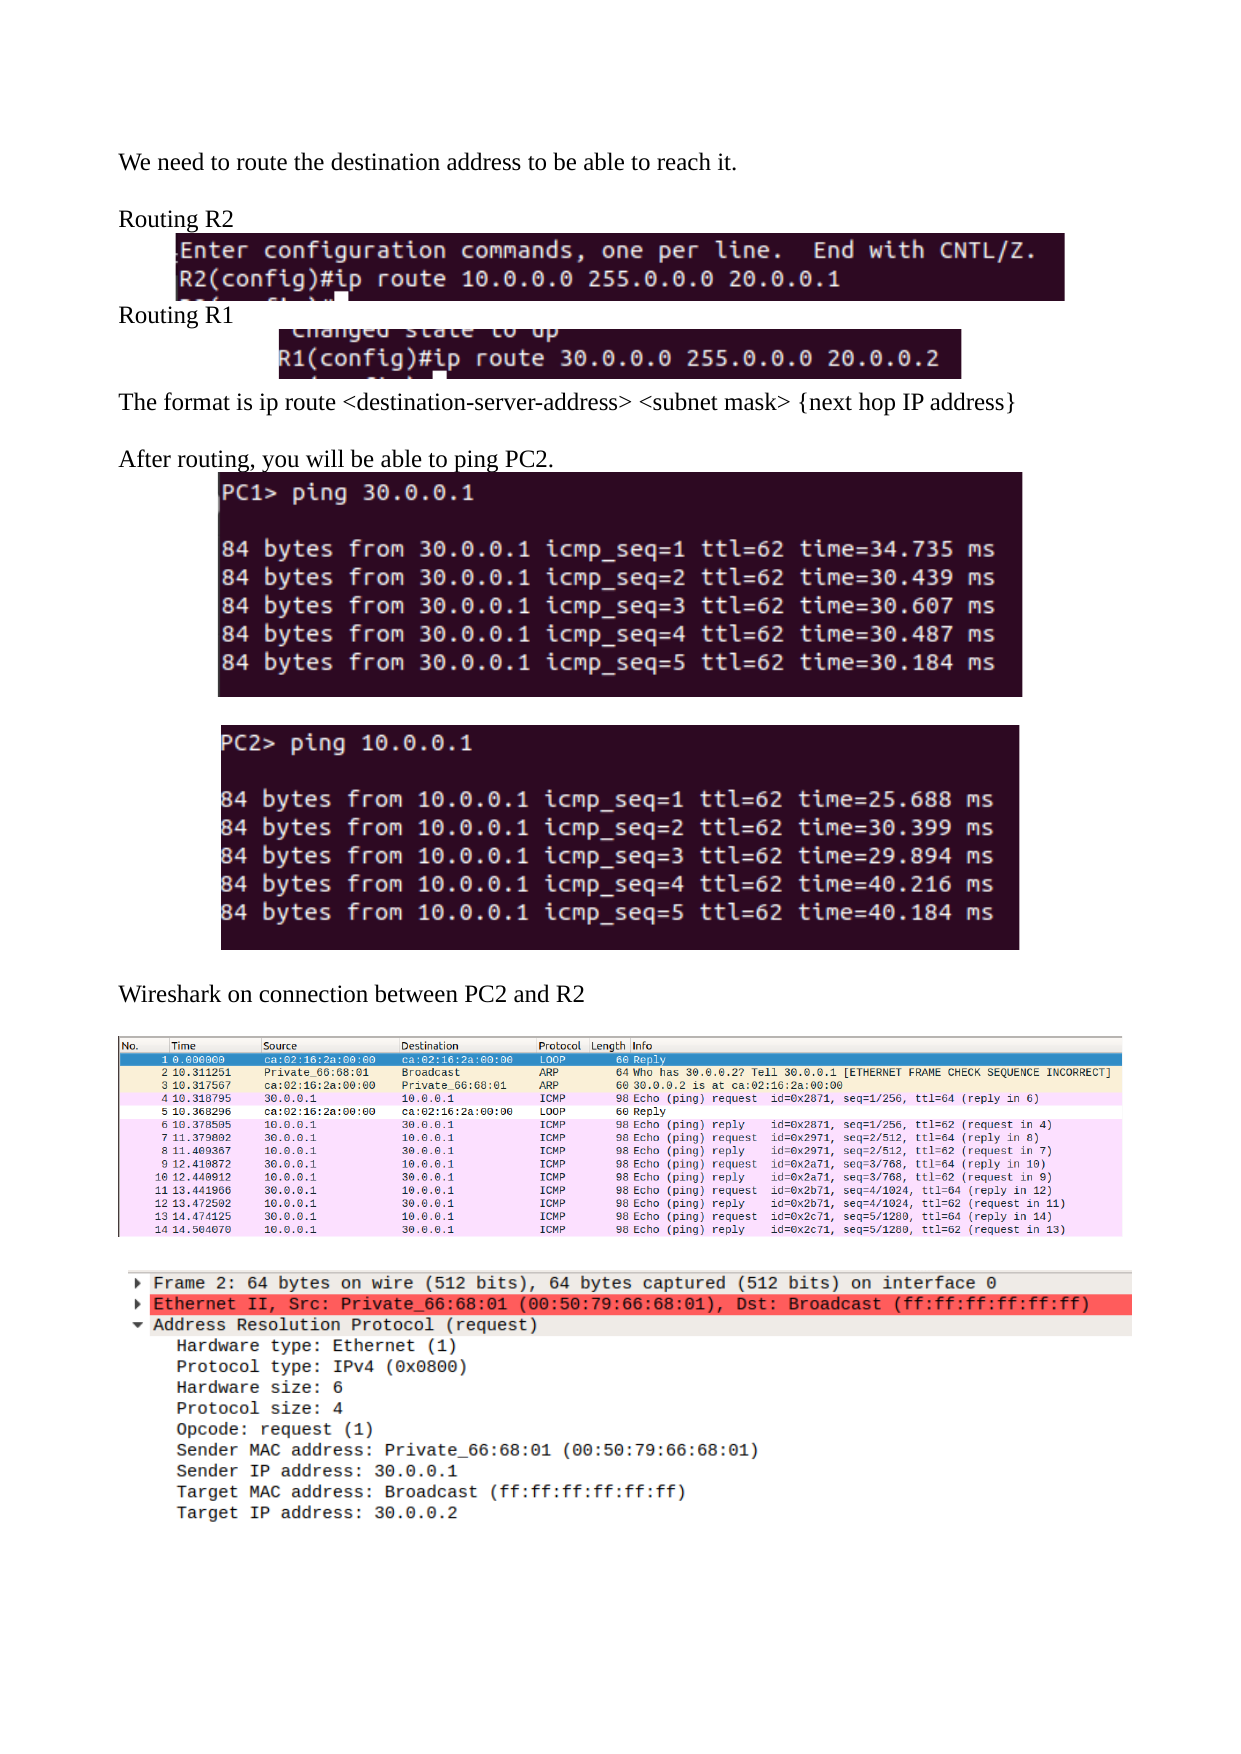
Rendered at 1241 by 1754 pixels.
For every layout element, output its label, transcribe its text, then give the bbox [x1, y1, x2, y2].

picture [175, 233, 1065, 301]
picture [221, 725, 1020, 950]
picture [217, 472, 1023, 697]
picture [278, 329, 962, 379]
picture [118, 1036, 1123, 1237]
text Routing R2 [118, 204, 1122, 233]
text After routing, you will be able to ping PC2. [118, 444, 1122, 473]
text Wireshark on connection between PC2 and R2 [118, 979, 1122, 1007]
text The format is ip route <destination-server-address> <subnet mask> {next hop IP address} [118, 387, 1122, 415]
text We need to route the destination address to be able to reach it. [118, 147, 1122, 176]
text Routing R1 [118, 233, 1122, 329]
picture [128, 1270, 1132, 1538]
